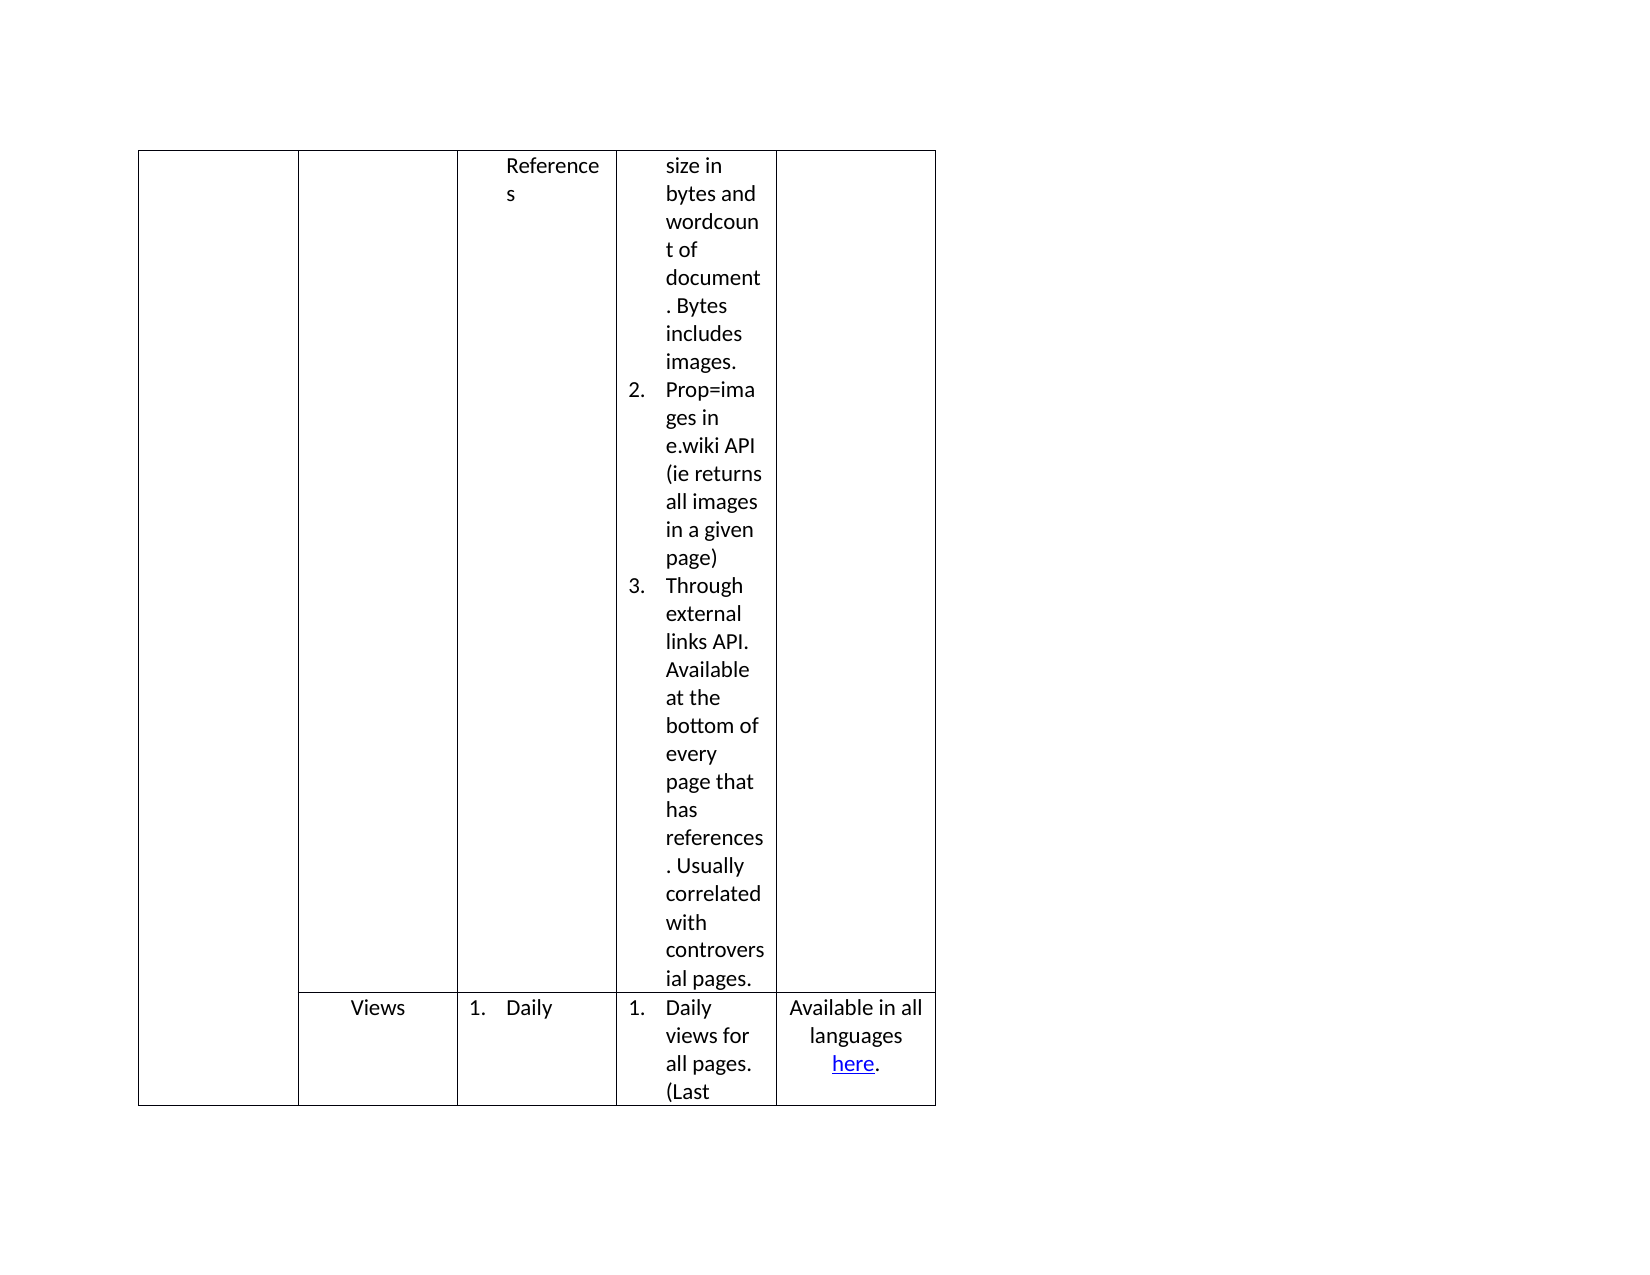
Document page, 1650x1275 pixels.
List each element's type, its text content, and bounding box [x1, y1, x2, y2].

table_cell [139, 151, 298, 1105]
table_cell Daily [458, 993, 616, 1105]
table_cell [299, 151, 457, 992]
table_cell Views [299, 993, 457, 1105]
table_cell Available in all languages here. [777, 993, 935, 1105]
table_cell Wordcount/Bytes Quantity (# of images) # of References [458, 151, 616, 992]
table_cell [777, 151, 935, 992]
table_cell size in bytes and wordcount of document. Bytes includes images. Prop=images in e.wiki API (ie returns all images in a given page) Through external links API. Available at the bottom of every page that has references. Usually correlated with controversial pages. [617, 151, 776, 992]
table_cell Daily views for all pages. (Last [617, 993, 776, 1105]
